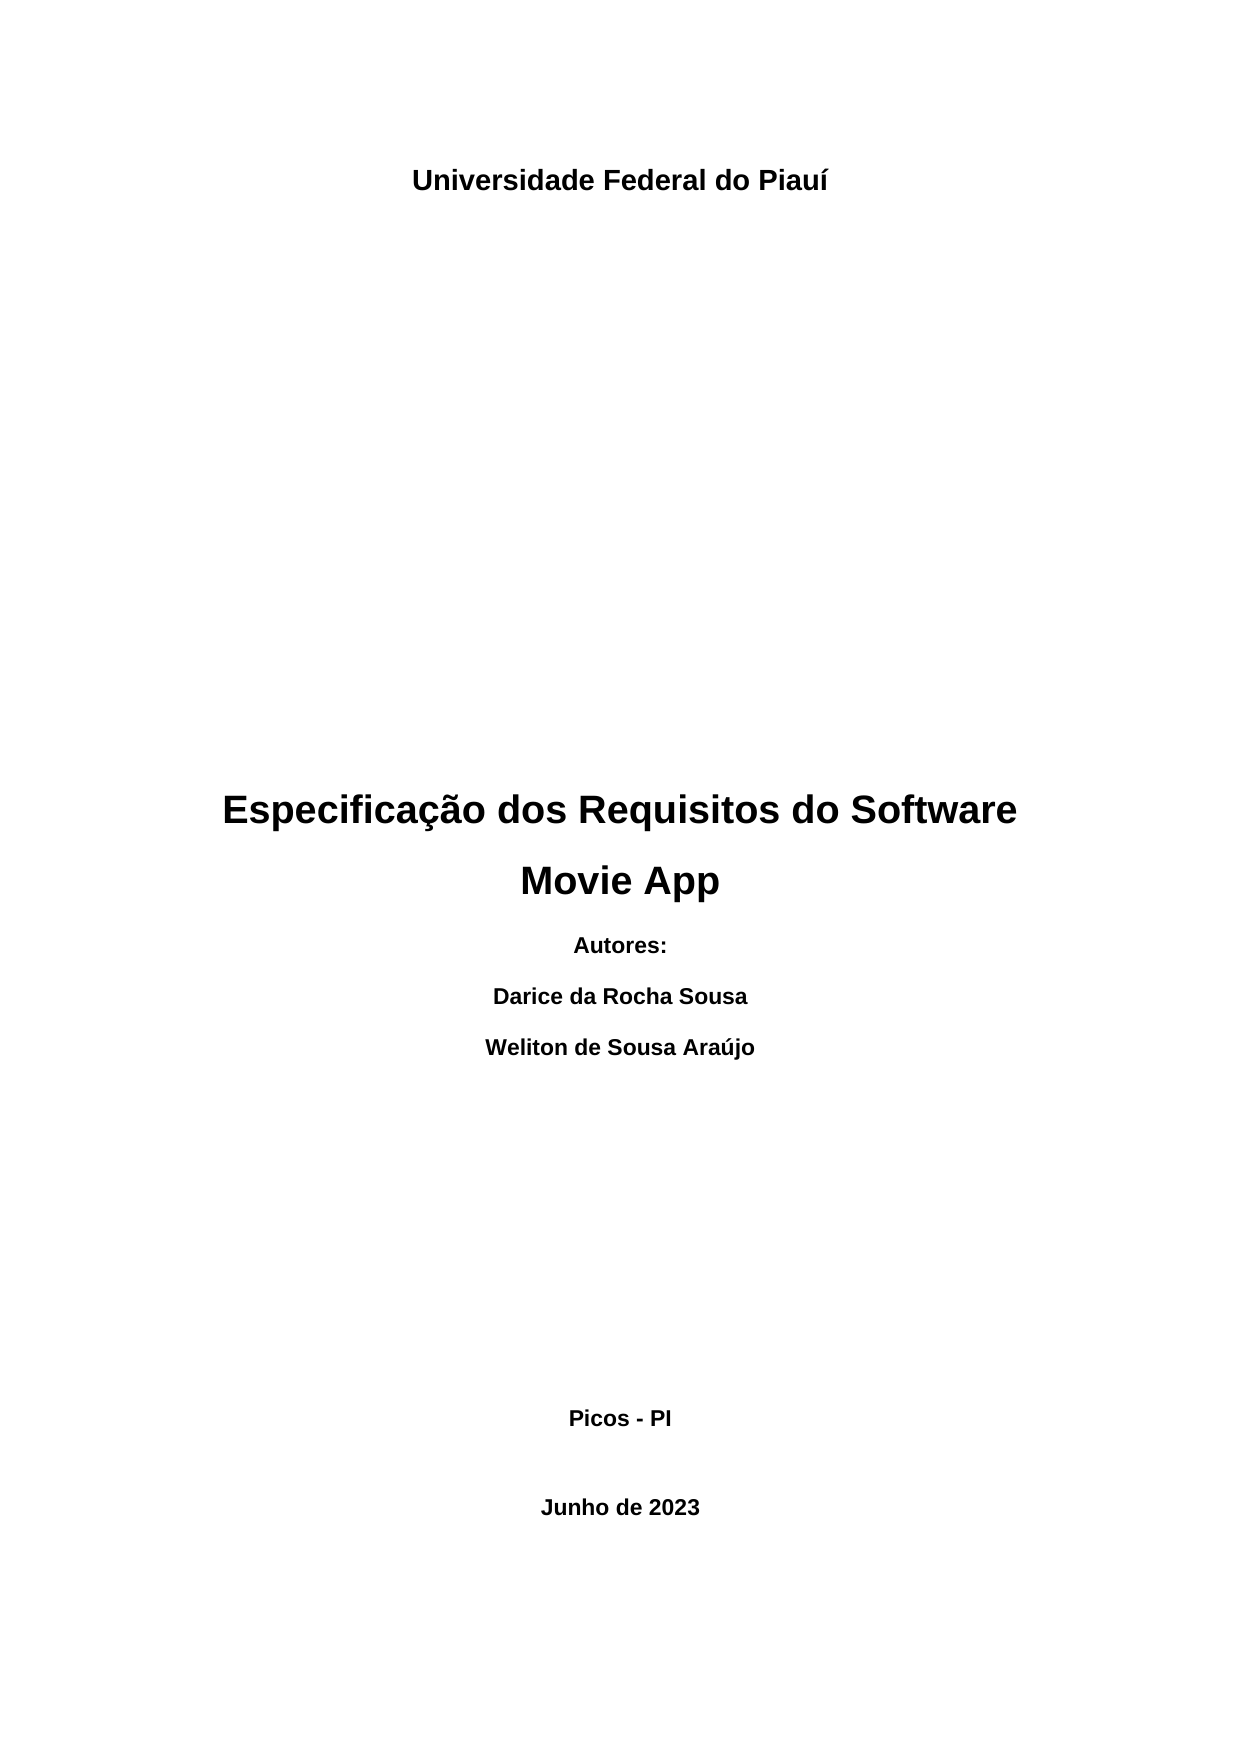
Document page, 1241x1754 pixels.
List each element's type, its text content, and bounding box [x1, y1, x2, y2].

text Autores: [150, 932, 1090, 958]
text Movie App [150, 857, 1090, 903]
text Weliton de Sousa Araújo [150, 1034, 1090, 1061]
text Picos - PI [150, 1405, 1090, 1431]
text Darice da Rocha Sousa [150, 983, 1090, 1009]
text Especificação dos Requisitos do Software [150, 787, 1090, 832]
text Universidade Federal do Piauí [150, 162, 1090, 196]
text Junho de 2023 [150, 1494, 1090, 1520]
